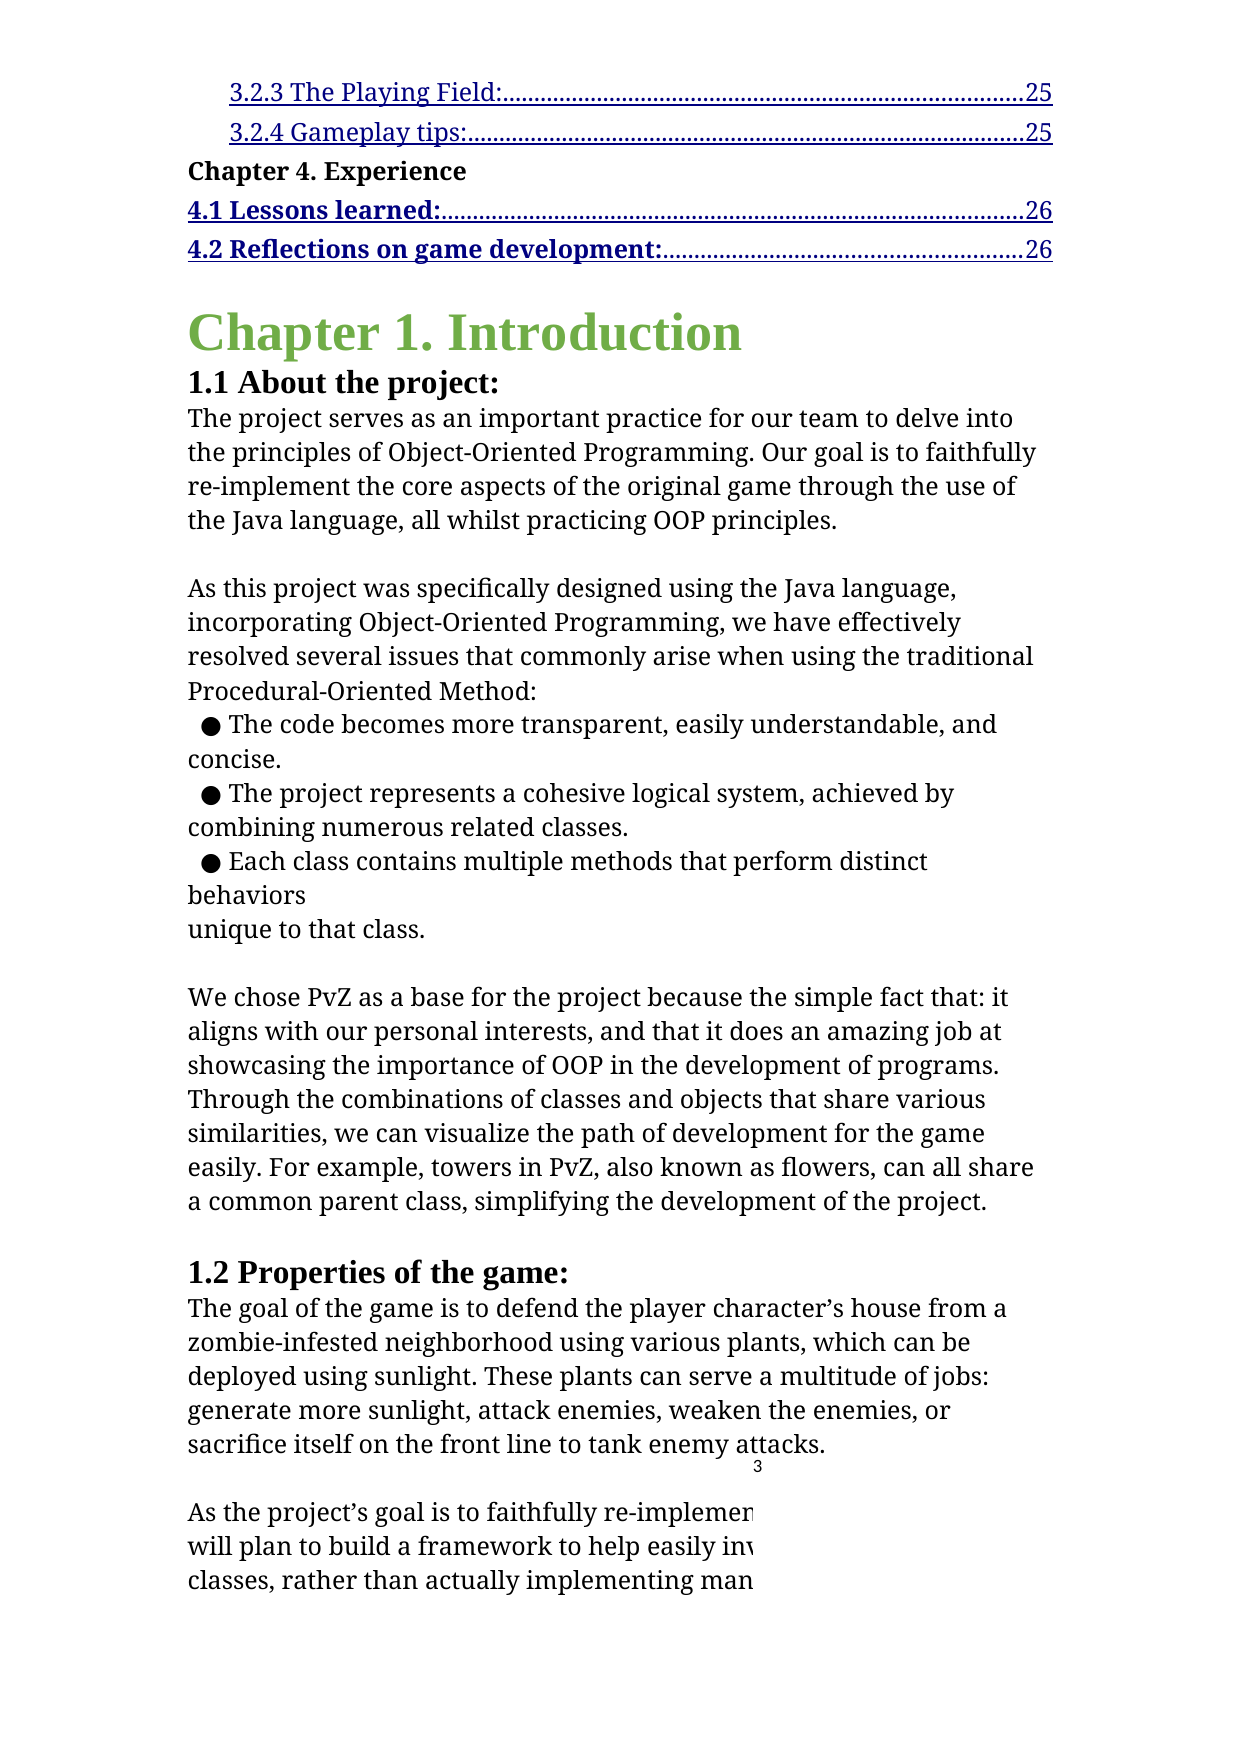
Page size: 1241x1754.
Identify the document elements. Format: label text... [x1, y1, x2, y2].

text ● The project represents a cohesive logical system, achieved by combining numerous related classes. [187, 775, 1053, 843]
text As this project was specifically designed using the Java language, incorporating Object-Oriented Programming, we have effectively resolved several issues that commonly arise when using the traditional Procedural-Oriented Method: [187, 571, 1053, 707]
text ● The code becomes more transparent, easily understandable, and concise. [187, 707, 1053, 775]
text The goal of the game is to defend the player character’s house from a zombie-infested neighborhood using various plants, which can be deployed using sunlight. These plants can serve a multitude of jobs: generate more sunlight, attack enemies, weaken the enemies, or sacrifice itself on the front line to tank enemy attacks. [187, 1291, 1053, 1461]
text Chapter 1. Introduction [187, 300, 1053, 362]
text unique to that class. [187, 912, 1053, 946]
text [187, 262, 1053, 266]
list About the project: [187, 362, 1053, 401]
text Chapter 4. Experience [187, 153, 1053, 187]
text 3.2.4 Gameplay tips: 25 [229, 114, 1053, 143]
text The project serves as an important practice for our team to delve into the principles of Object-Oriented Programming. Our goal is to faithfully re-implement the core aspects of the original game through the use of the Java language, all whilst practicing OOP principles. [187, 401, 1053, 537]
text We chose PvZ as a base for the project because the simple fact that: it aligns with our personal interests, and that it does an amazing job at showcasing the importance of OOP in the development of programs. Through the combinations of classes and objects that share various similarities, we can visualize the path of development for the game easily. For example, towers in PvZ, also known as flowers, can all share a common parent class, simplifying the development of the project. [187, 980, 1053, 1218]
text ● Each class contains multiple methods that perform distinct behaviors [187, 843, 1053, 912]
text As the project’s goal is to faithfully re-implement the game in Java, we will plan to build a framework to help easily invent new objects or classes, rather than actually implementing many new things ourselves. In the project, we have implemented a few classes to properly showcase the extent of what our framework can do. [187, 1495, 753, 1597]
text [187, 222, 1053, 227]
text 3.2.3 The Playing Field: 25 [229, 75, 1053, 104]
text 4.1 Lessons learned: 26 [187, 192, 1053, 221]
text 4.2 Reflections on game development: 26 [187, 232, 1053, 261]
list Properties of the game: [187, 1252, 1053, 1291]
